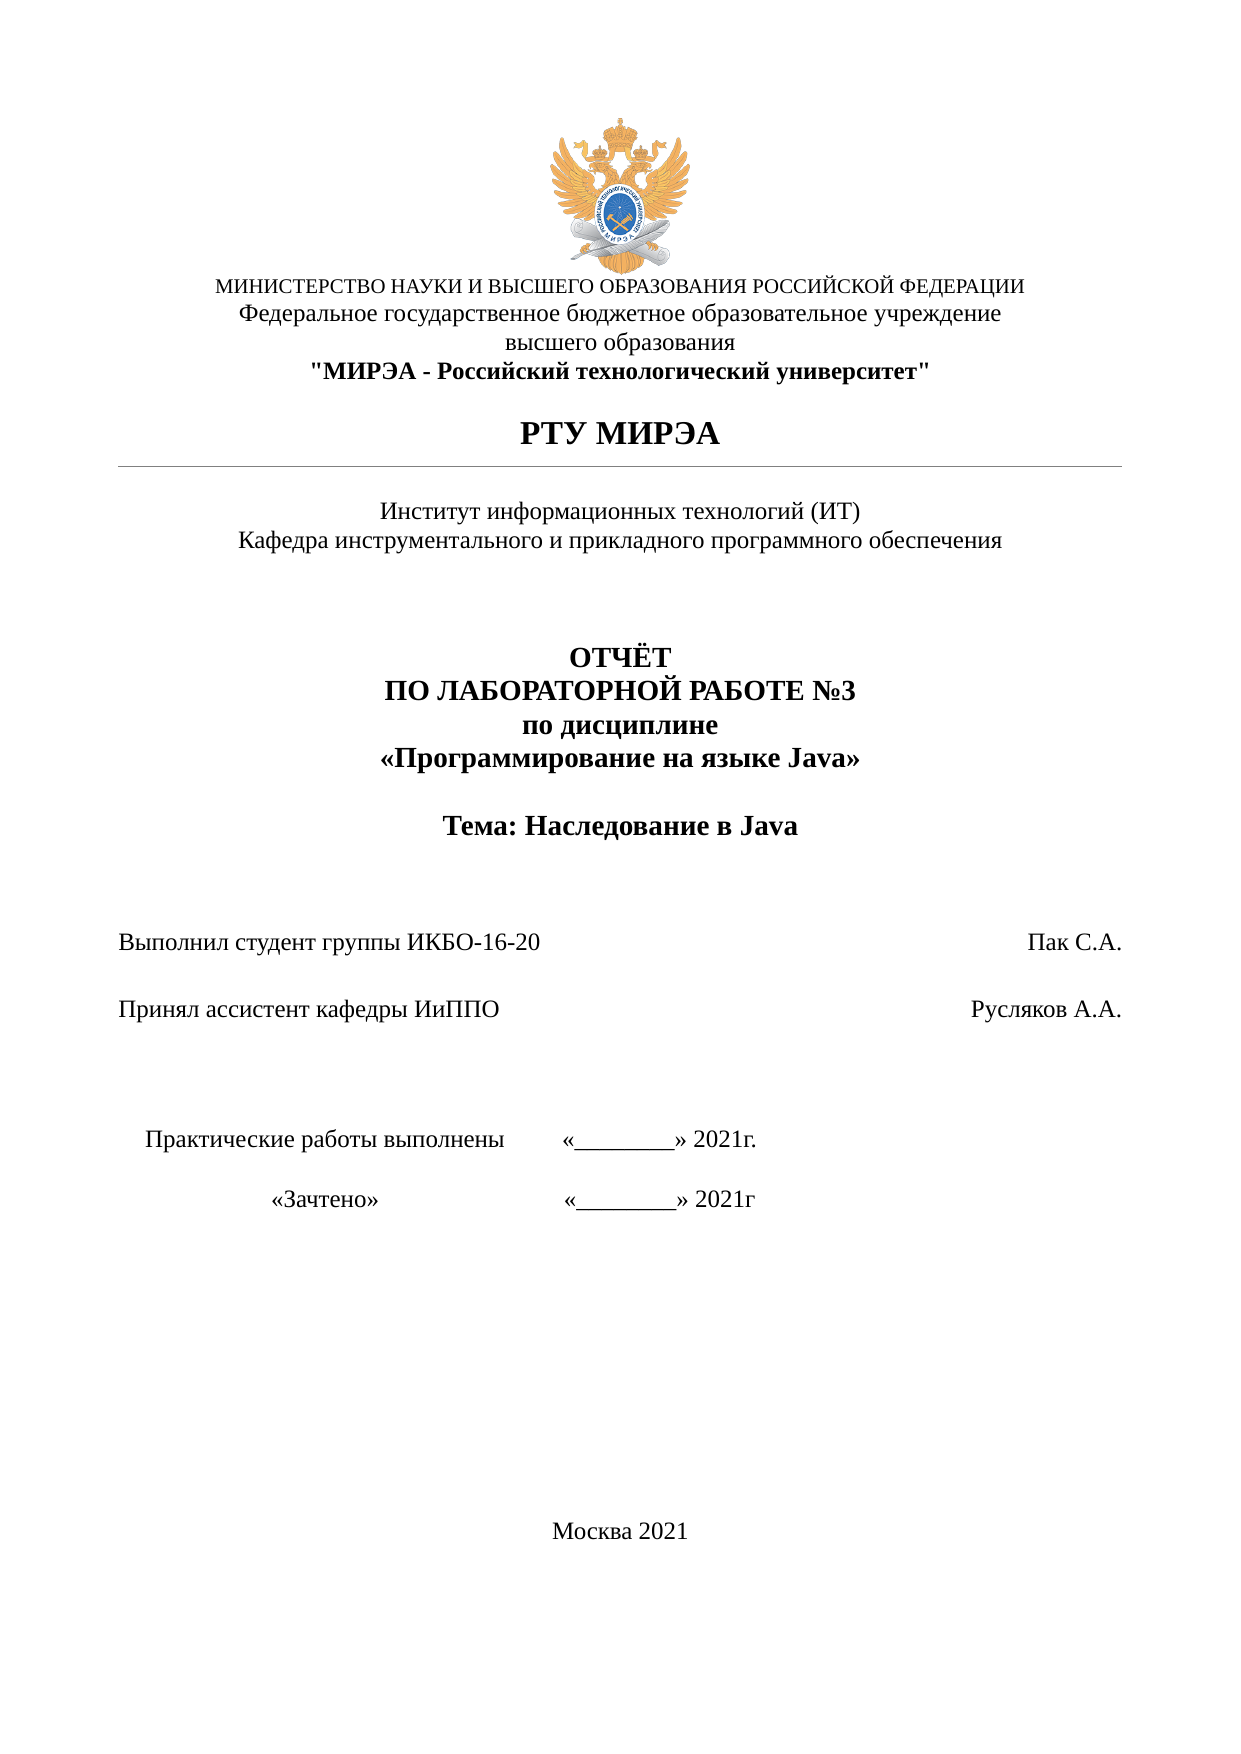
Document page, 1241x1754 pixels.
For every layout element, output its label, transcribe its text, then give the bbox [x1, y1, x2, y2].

text Москва 2021 [118, 1516, 1122, 1544]
text Федеральное государственное бюджетное образовательное учреждение [118, 298, 1122, 327]
text Тема: Наследование в Java [118, 808, 1122, 841]
table_cell Принял ассистент кафедры ИиППО [118, 956, 548, 1023]
text МИНИСТЕРСТВО НАУКИ И ВЫСШЕГО ОБРАЗОВАНИЯ РОССИЙСКОЙ ФЕДЕРАЦИИ [118, 118, 1122, 298]
table_header [549, 928, 787, 956]
text Институт информационных технологий (ИТ) [118, 496, 1122, 525]
table_cell Русляков А.А. [787, 956, 1122, 1023]
table_cell [787, 1169, 1122, 1228]
text «Программирование на языке Java» [118, 741, 1122, 774]
text РТУ МИРЭА [118, 413, 1122, 452]
table_cell «Зачтено» [118, 1169, 531, 1228]
table_header Практические работы выполнены [118, 1109, 531, 1168]
text высшего образования [118, 327, 1122, 356]
table_header Выполнил студент группы ИКБО-16-20 [118, 928, 548, 956]
table_cell «________» 2021г [531, 1169, 787, 1228]
table_cell [549, 956, 787, 1023]
text "МИРЭА - Российский технологический университет" [118, 356, 1122, 385]
text Кафедра инструментального и прикладного программного обеспечения [118, 525, 1122, 554]
text ОТЧЁТ [118, 640, 1122, 673]
text ПО ЛАБОРАТОРНОЙ РАБОТЕ №3 [118, 673, 1122, 707]
picture [542, 118, 699, 275]
table_header «________» 2021г. [531, 1109, 787, 1168]
table_header Пак С.А. [787, 928, 1122, 956]
table_header [787, 1109, 1122, 1168]
text по дисциплине [118, 707, 1122, 741]
